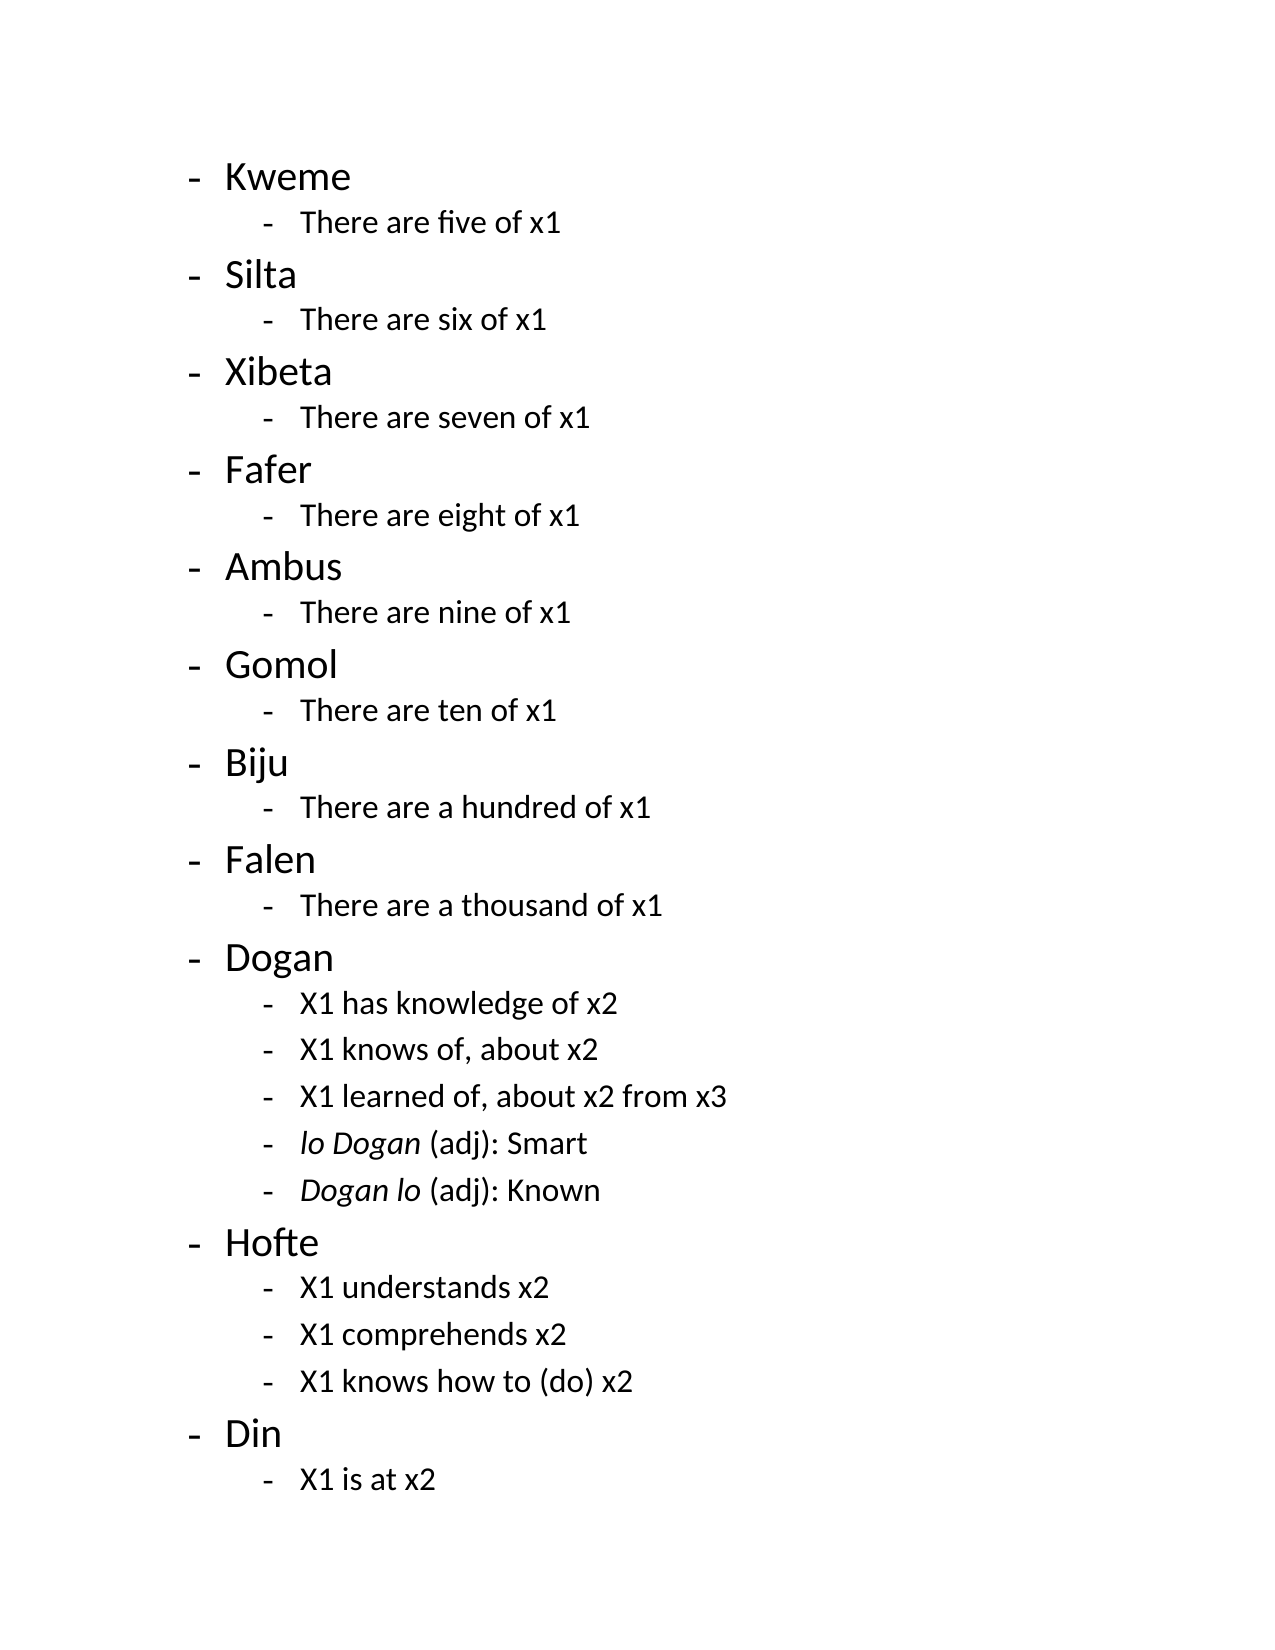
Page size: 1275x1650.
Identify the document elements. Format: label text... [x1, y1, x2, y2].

subtitle Gomol [187, 638, 1125, 689]
list X1 understands x2 [262, 1266, 1125, 1307]
subtitle Hofte [187, 1216, 1125, 1266]
subtitle Xibeta [187, 345, 1125, 396]
list There are seven of x1 [262, 396, 1125, 437]
subtitle Dogan [187, 931, 1125, 982]
list X1 learned of, about x2 from x3 [262, 1075, 1125, 1116]
list There are six of x1 [262, 298, 1125, 339]
subtitle Silta [187, 248, 1125, 298]
list Dogan lo (adj): Known [262, 1169, 1125, 1209]
subtitle Din [187, 1407, 1125, 1457]
list X1 is at x2 [262, 1457, 1125, 1498]
list There are a thousand of x1 [262, 884, 1125, 925]
list X1 knows how to (do) x2 [262, 1360, 1125, 1401]
subtitle Fafer [187, 443, 1125, 494]
list X1 comprehends x2 [262, 1313, 1125, 1354]
list There are a hundred of x1 [262, 786, 1125, 827]
list X1 knows of, about x2 [262, 1028, 1125, 1069]
subtitle Ambus [187, 540, 1125, 591]
list There are eight of x1 [262, 494, 1125, 534]
list lo Dogan (adj): Smart [262, 1122, 1125, 1163]
subtitle Biju [187, 736, 1125, 786]
list There are five of x1 [262, 201, 1125, 242]
list There are nine of x1 [262, 591, 1125, 632]
list X1 has knowledge of x2 [262, 982, 1125, 1022]
subtitle Kweme [187, 150, 1125, 201]
subtitle Falen [187, 833, 1125, 884]
list There are ten of x1 [262, 689, 1125, 729]
